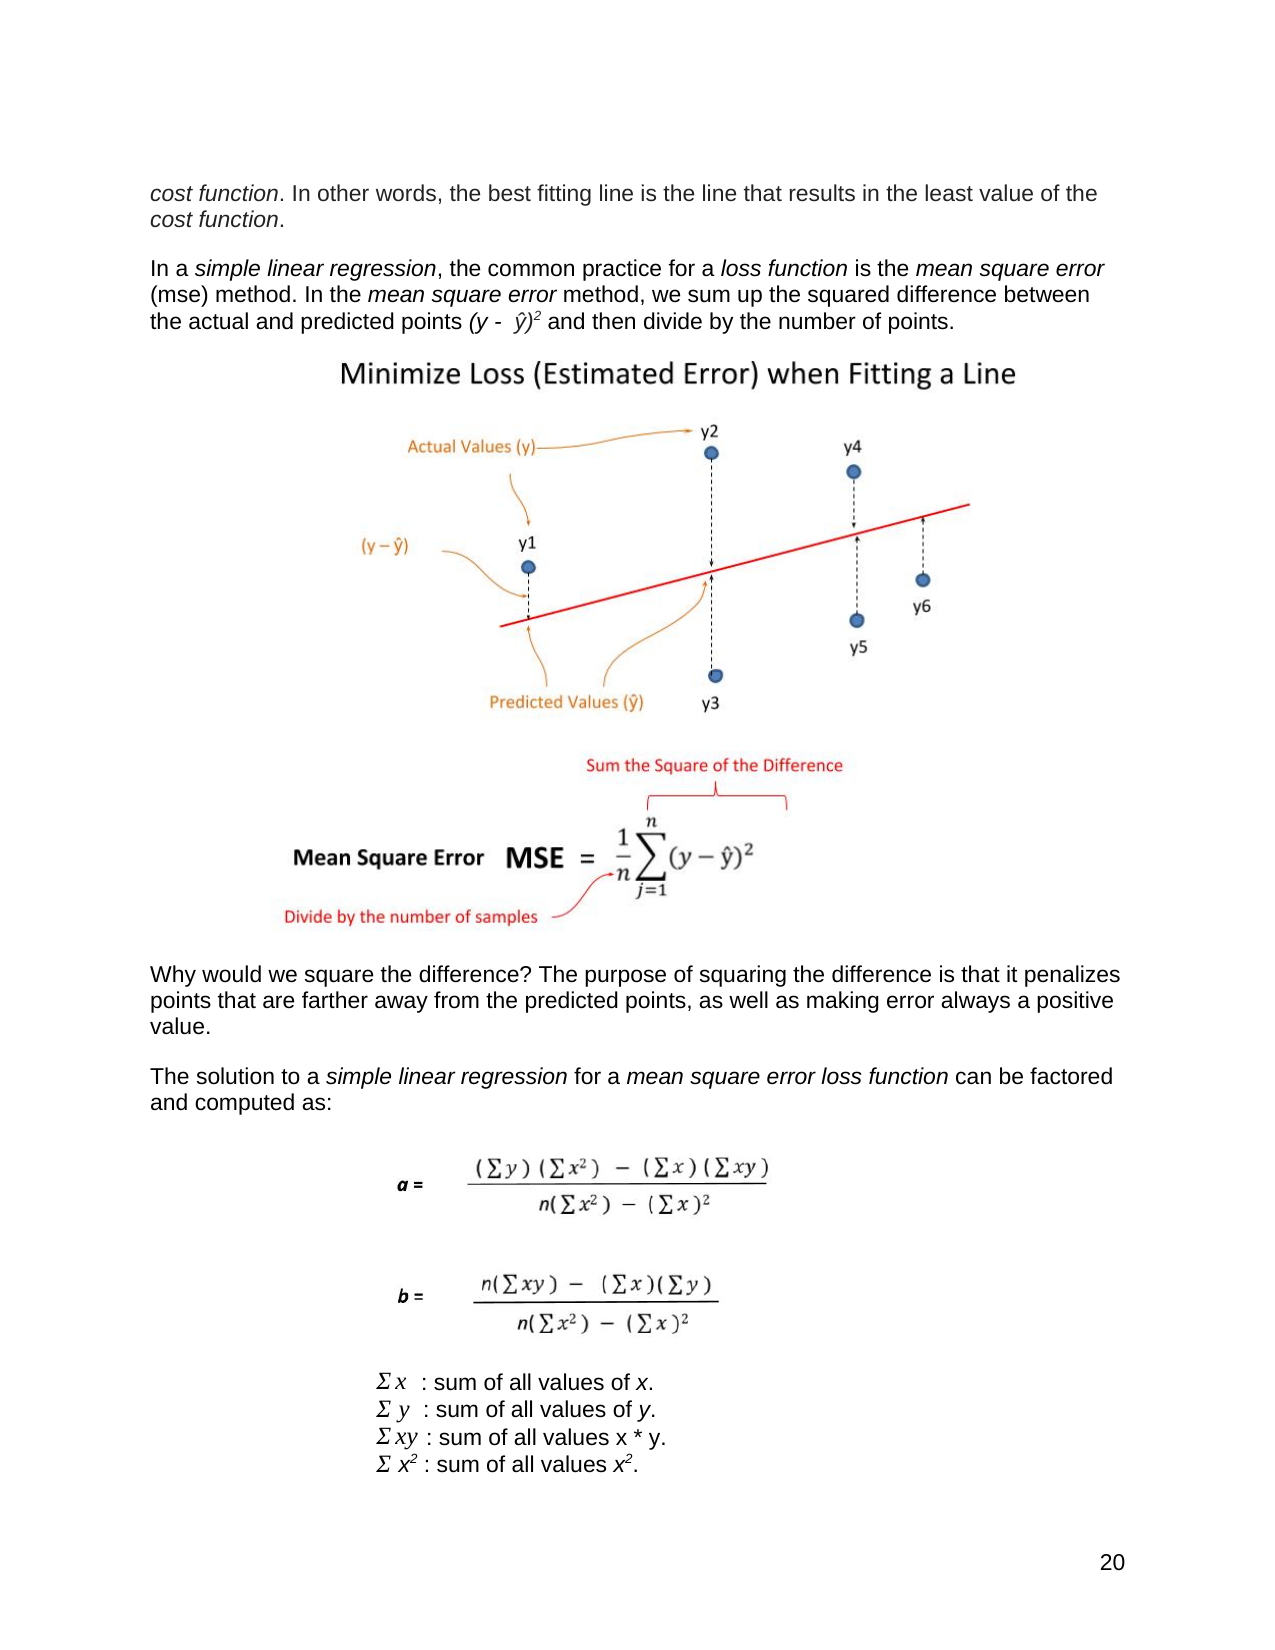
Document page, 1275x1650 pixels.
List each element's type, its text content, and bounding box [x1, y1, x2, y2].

text Why would we square the difference? The purpose of squaring the difference is that it penalizes points that are farther away from the predicted points, as well as making error always a positive value. [150, 961, 1125, 1040]
text cost function. In other words, the best fitting line is the line that results in the least value of the cost function. [150, 179, 1125, 232]
picture [225, 357, 1070, 938]
text The solution to a simple linear regression for a mean square error loss function can be factored and computed as: [150, 1063, 1125, 1115]
text In a simple linear regression, the common practice for a loss function is the mean square error (mse) method. In the mean square error method, we sum up the squared difference between the actual and predicted points (y - ŷ)2 and then divide by the number of points. [150, 255, 1125, 334]
picture [375, 1138, 792, 1346]
text : sum of all values of x. : sum of all values of y. : sum of all values x * y. x2 : sum of all values x2. [300, 1368, 1125, 1478]
